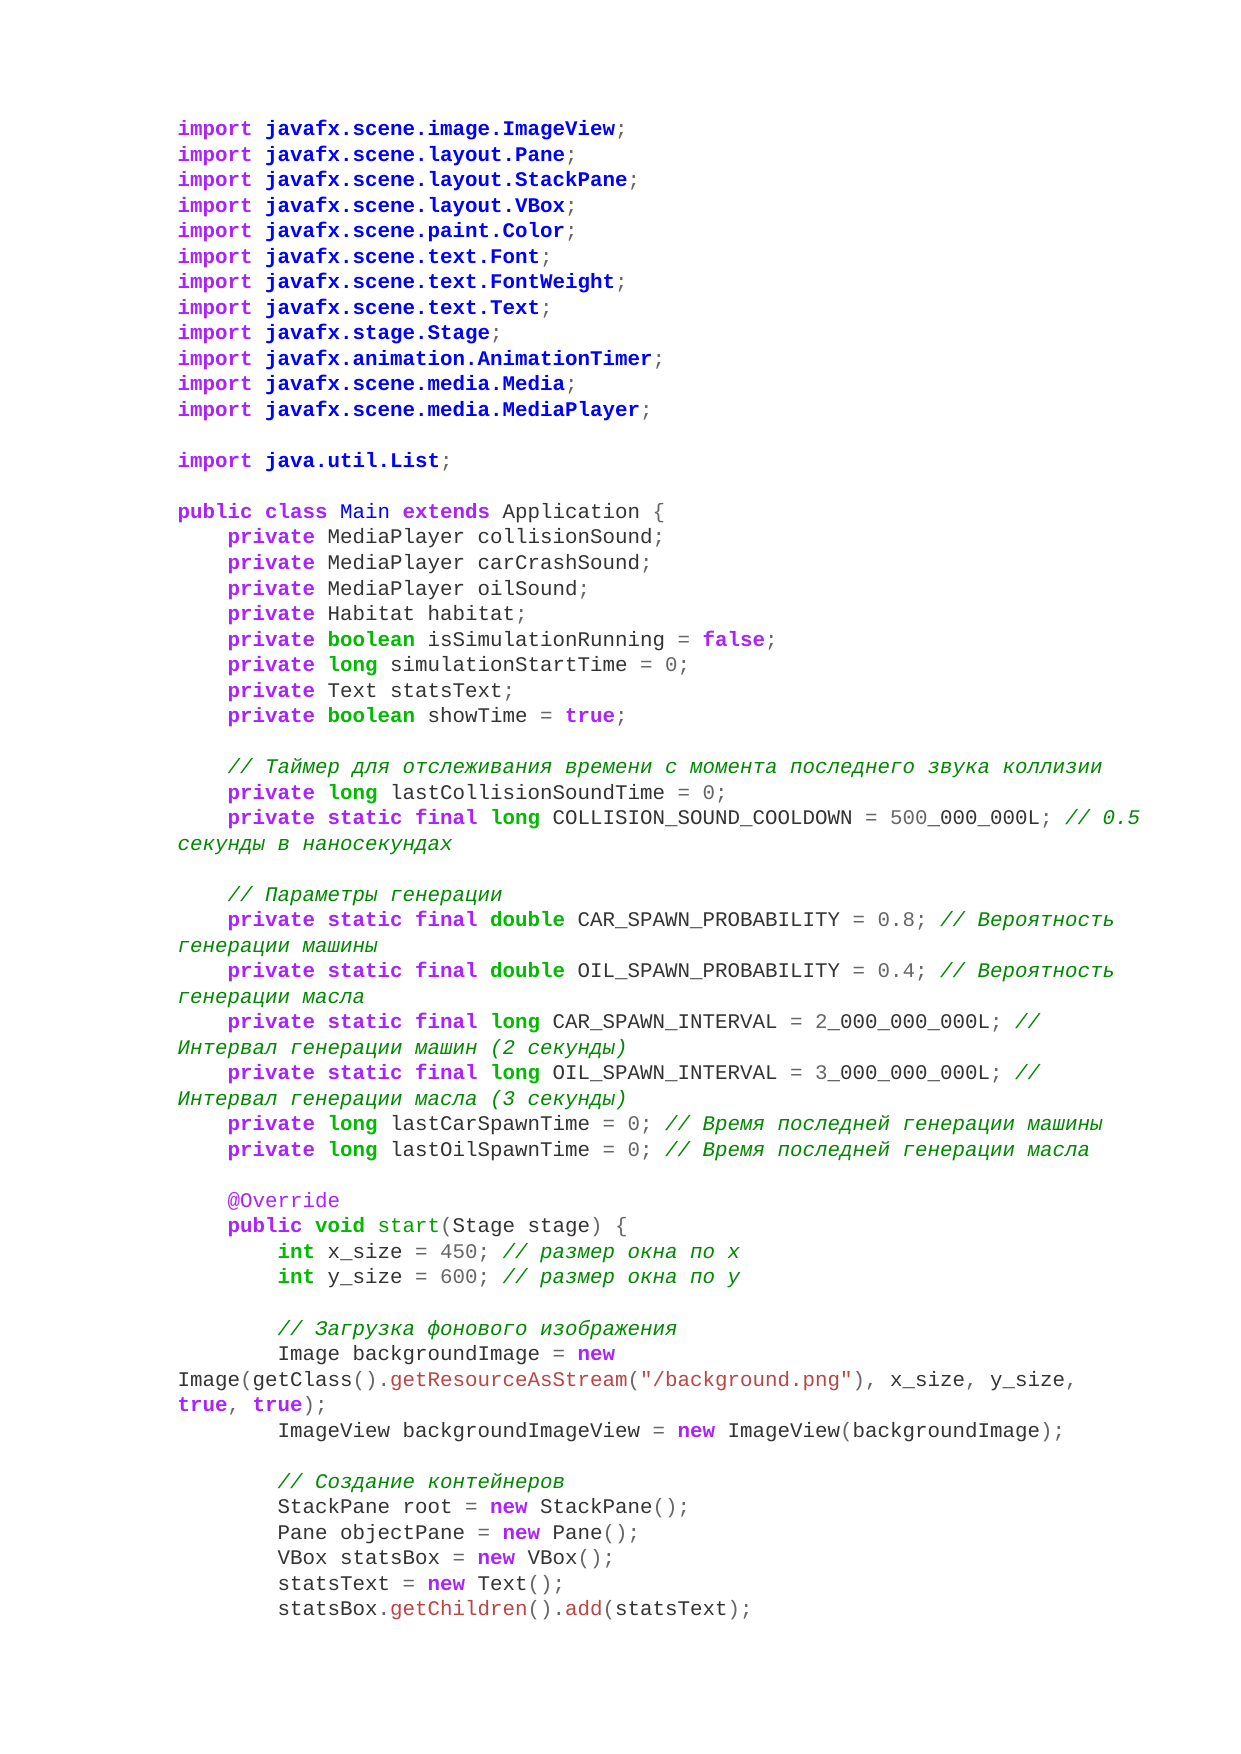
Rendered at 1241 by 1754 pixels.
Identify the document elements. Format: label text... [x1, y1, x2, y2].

text // Создание контейнеров [177, 1471, 1152, 1494]
text private boolean showTime = true; [177, 705, 1152, 729]
text VBox statsBox = new VBox(); [177, 1547, 1152, 1571]
text private long lastOilSpawnTime = 0; // Время последней генерации масла [177, 1139, 1152, 1163]
text private MediaPlayer oilSound; [177, 577, 1152, 601]
text import java.util.List; [177, 450, 1152, 473]
text import javafx.animation.AnimationTimer; [177, 348, 1152, 371]
text private static final double CAR_SPAWN_PROBABILITY = 0.8; // Вероятность генерации машины [177, 909, 1152, 958]
text import javafx.scene.layout.StackPane; [177, 169, 1152, 193]
text public void start(Stage stage) { [177, 1216, 1152, 1239]
text // Таймер для отслеживания времени с момента последнего звука коллизии [177, 756, 1152, 780]
text private MediaPlayer carCrashSound; [177, 552, 1152, 576]
text // Загрузка фонового изображения [177, 1318, 1152, 1341]
text import javafx.stage.Stage; [177, 322, 1152, 346]
text import javafx.scene.paint.Color; [177, 220, 1152, 244]
text import javafx.scene.image.ImageView; [177, 118, 1152, 142]
text private static final long COLLISION_SOUND_COOLDOWN = 500_000_000L; // 0.5 секунды в наносекундах [177, 807, 1152, 856]
text private long lastCollisionSoundTime = 0; [177, 782, 1152, 805]
text import javafx.scene.layout.VBox; [177, 195, 1152, 218]
text import javafx.scene.text.Font; [177, 246, 1152, 269]
text StackPane root = new StackPane(); [177, 1496, 1152, 1520]
text int x_size = 450; // размер окна по x [177, 1241, 1152, 1265]
text import javafx.scene.layout.Pane; [177, 144, 1152, 167]
text statsText = new Text(); [177, 1573, 1152, 1596]
text // Параметры генерации [177, 884, 1152, 907]
text @Override [177, 1190, 1152, 1214]
text private long simulationStartTime = 0; [177, 654, 1152, 678]
text private Habitat habitat; [177, 603, 1152, 627]
text private MediaPlayer collisionSound; [177, 526, 1152, 550]
text import javafx.scene.media.MediaPlayer; [177, 399, 1152, 422]
text Image backgroundImage = new Image(getClass().getResourceAsStream("/background.png"), x_size, y_size, true, true); [177, 1343, 1152, 1418]
text private static final long OIL_SPAWN_INTERVAL = 3_000_000_000L; // Интервал генерации масла (3 секунды) [177, 1062, 1152, 1112]
text private static final double OIL_SPAWN_PROBABILITY = 0.4; // Вероятность генерации масла [177, 960, 1152, 1009]
text import javafx.scene.text.FontWeight; [177, 271, 1152, 295]
text Pane objectPane = new Pane(); [177, 1522, 1152, 1545]
text import javafx.scene.media.Media; [177, 373, 1152, 397]
text public class Main extends Application { [177, 501, 1152, 524]
text private static final long CAR_SPAWN_INTERVAL = 2_000_000_000L; // Интервал генерации машин (2 секунды) [177, 1011, 1152, 1061]
text ImageView backgroundImageView = new ImageView(backgroundImage); [177, 1420, 1152, 1443]
text import javafx.scene.text.Text; [177, 297, 1152, 320]
text private boolean isSimulationRunning = false; [177, 628, 1152, 652]
text statsBox.getChildren().add(statsText); [177, 1598, 1152, 1622]
text private Text statsText; [177, 679, 1152, 703]
text private long lastCarSpawnTime = 0; // Время последней генерации машины [177, 1113, 1152, 1137]
text int y_size = 600; // размер окна по y [177, 1267, 1152, 1290]
